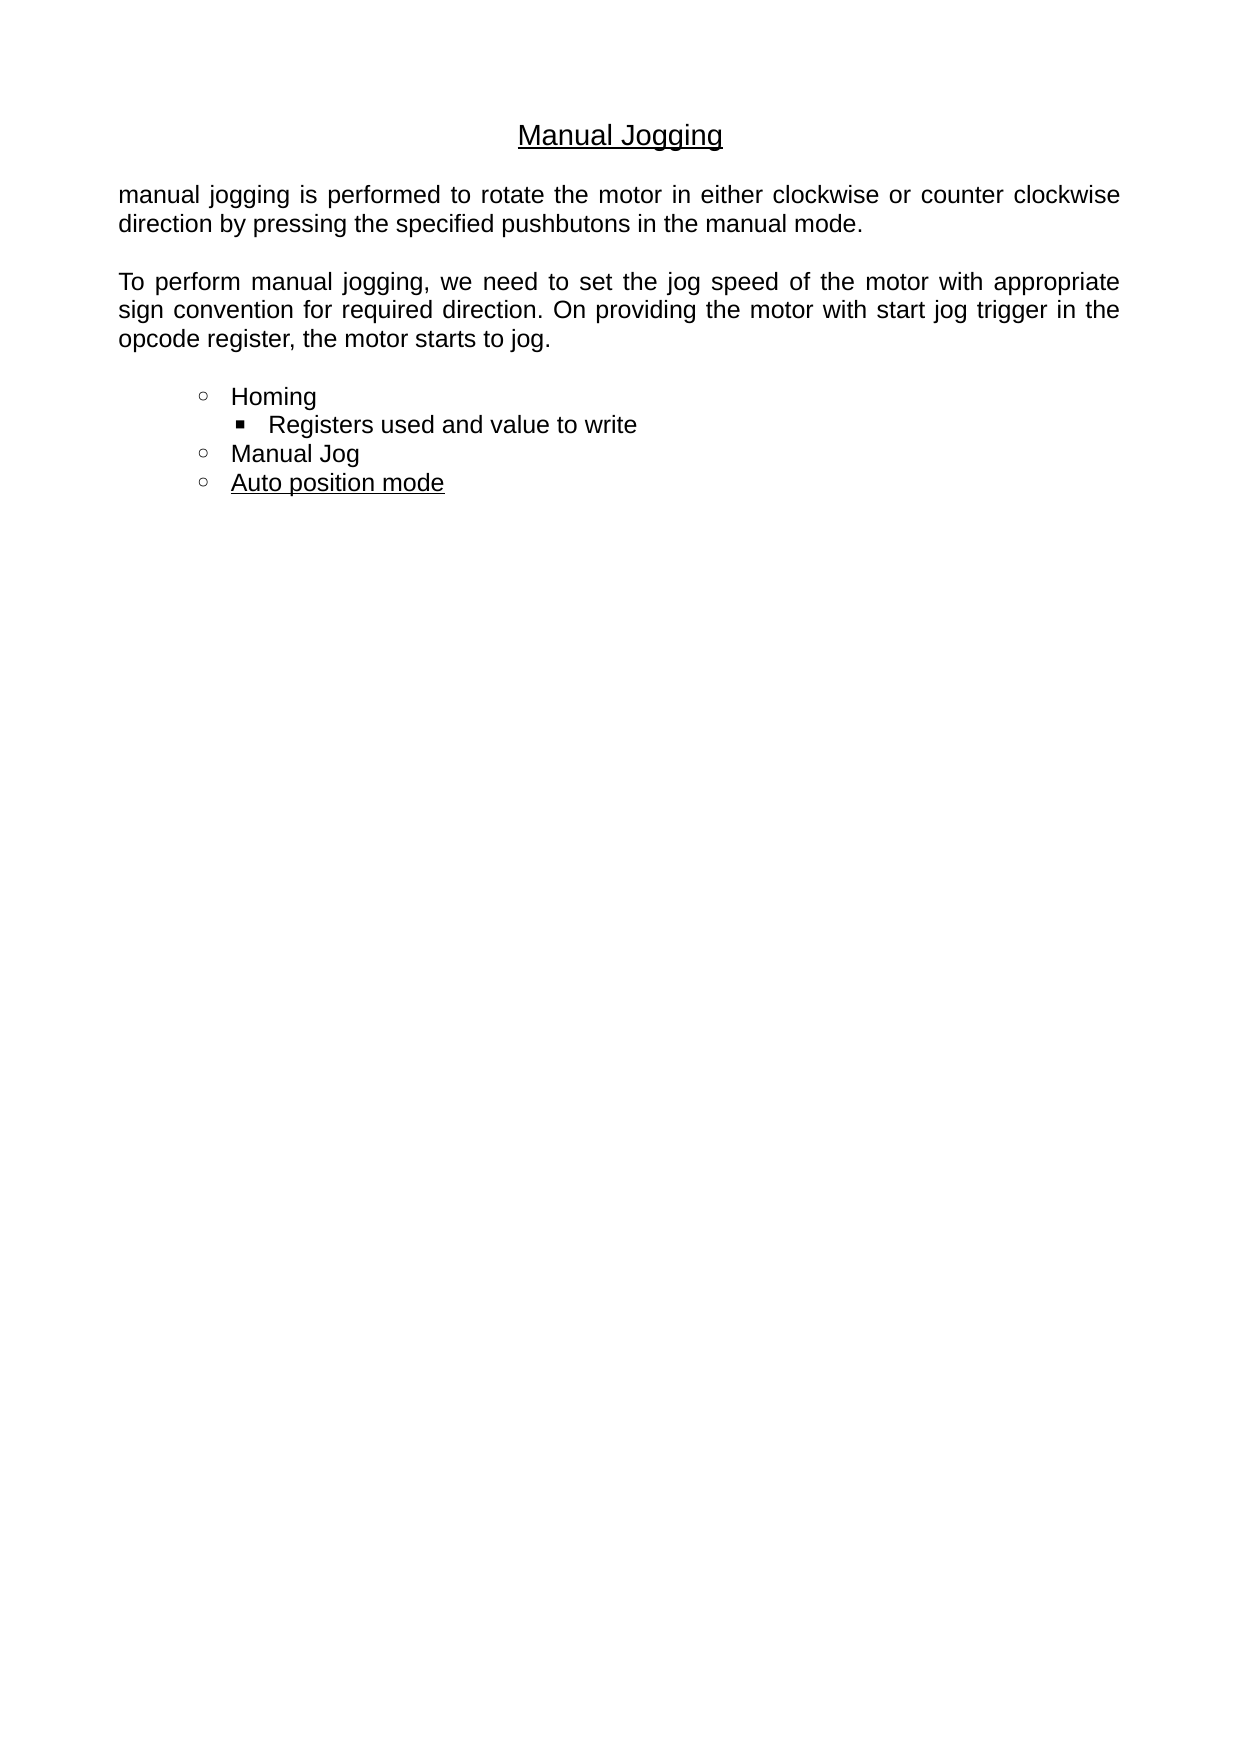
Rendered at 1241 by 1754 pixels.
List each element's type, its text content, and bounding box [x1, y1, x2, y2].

list Auto position mode [193, 468, 1122, 497]
list Manual Jog [193, 439, 1122, 468]
text Manual Jogging [118, 118, 1122, 152]
text manual jogging is performed to rotate the motor in either clockwise or counter clockwise direction by pressing the specified pushbutons in the manual mode. [118, 180, 1122, 238]
text To perform manual jogging, we need to set the jog speed of the motor with appropriate sign convention for required direction. On providing the motor with start jog trigger in the opcode register, the motor starts to jog. [118, 267, 1122, 353]
list Registers used and value to write [231, 411, 1122, 439]
list Homing [193, 382, 1122, 411]
